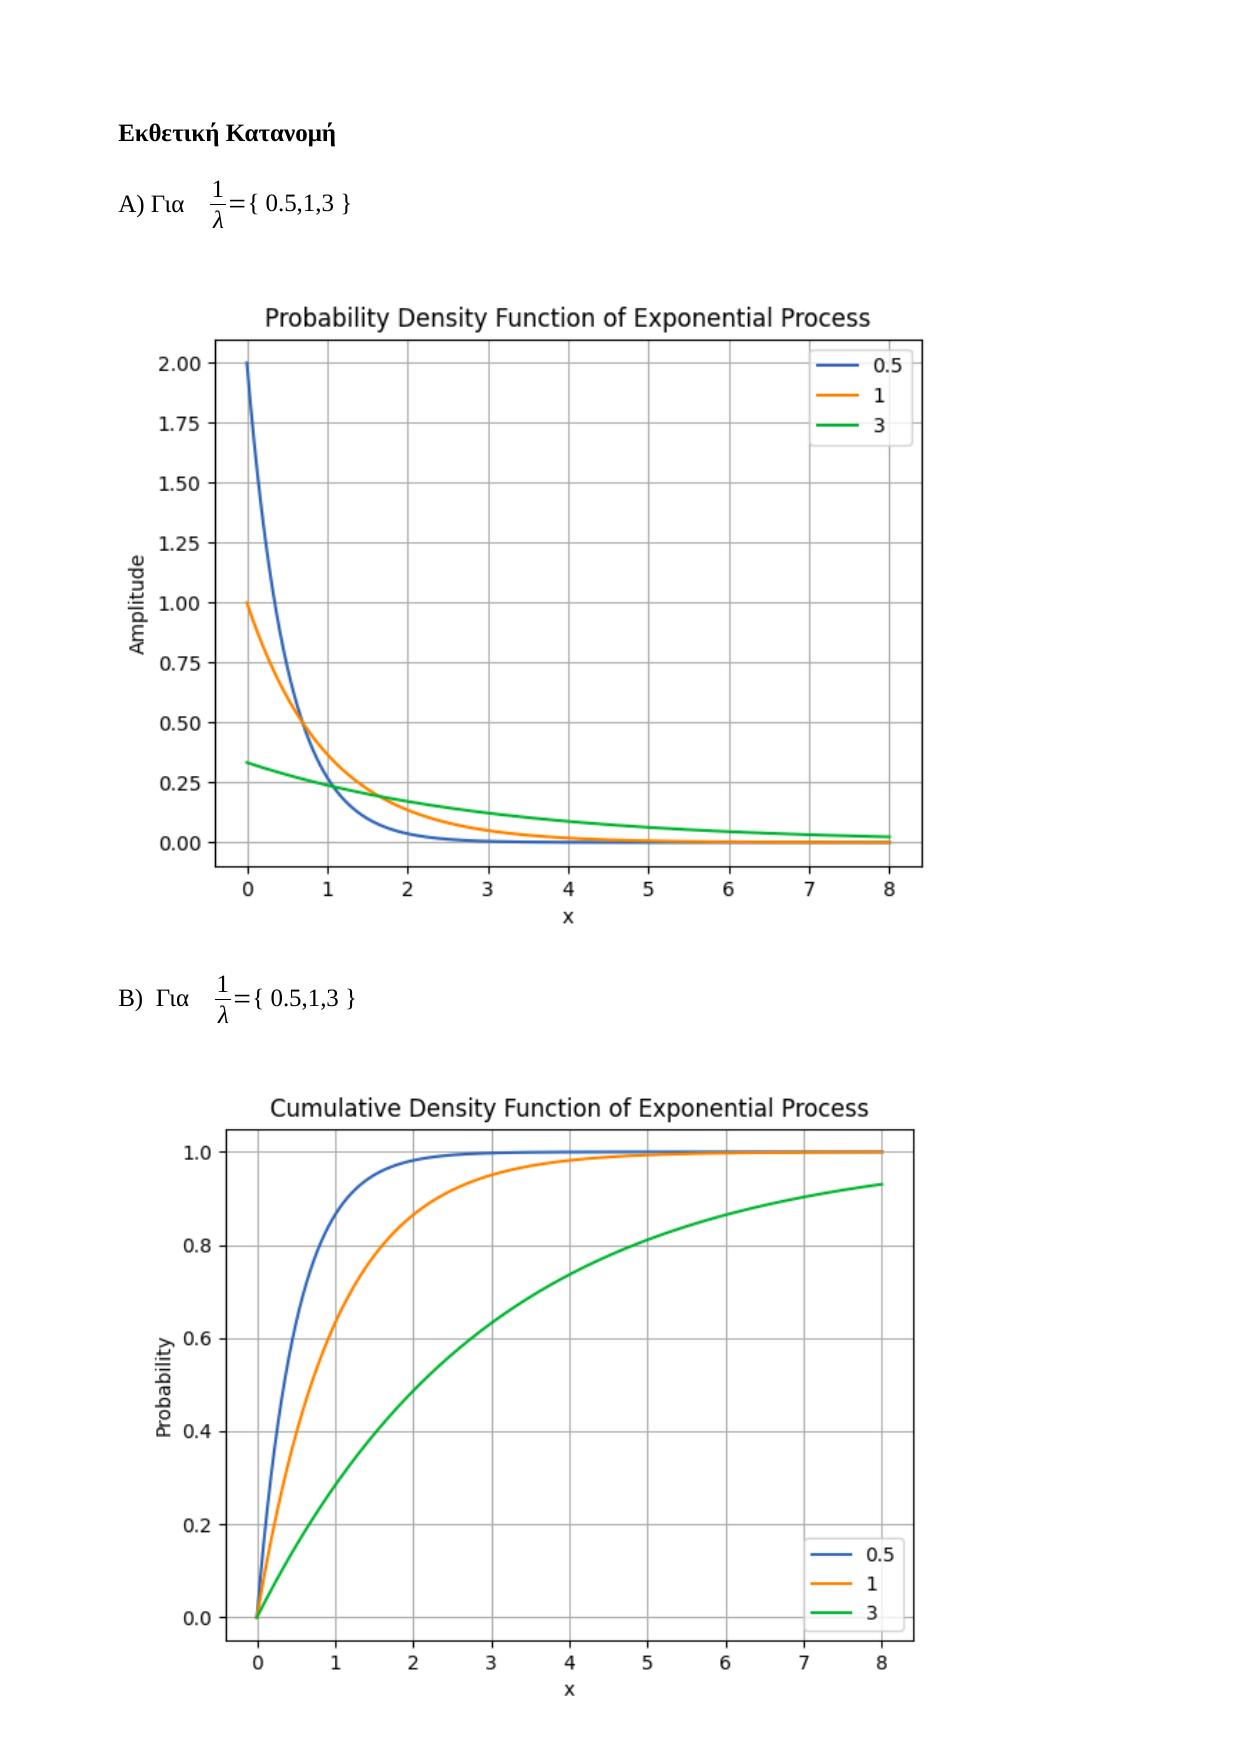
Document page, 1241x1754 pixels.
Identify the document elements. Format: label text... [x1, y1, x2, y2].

text Α) Για [118, 176, 1122, 234]
picture [115, 1049, 1002, 1714]
text Β) Για [118, 970, 1122, 1029]
picture [101, 258, 1013, 942]
text Εκθετική Κατανομή [118, 118, 1122, 147]
